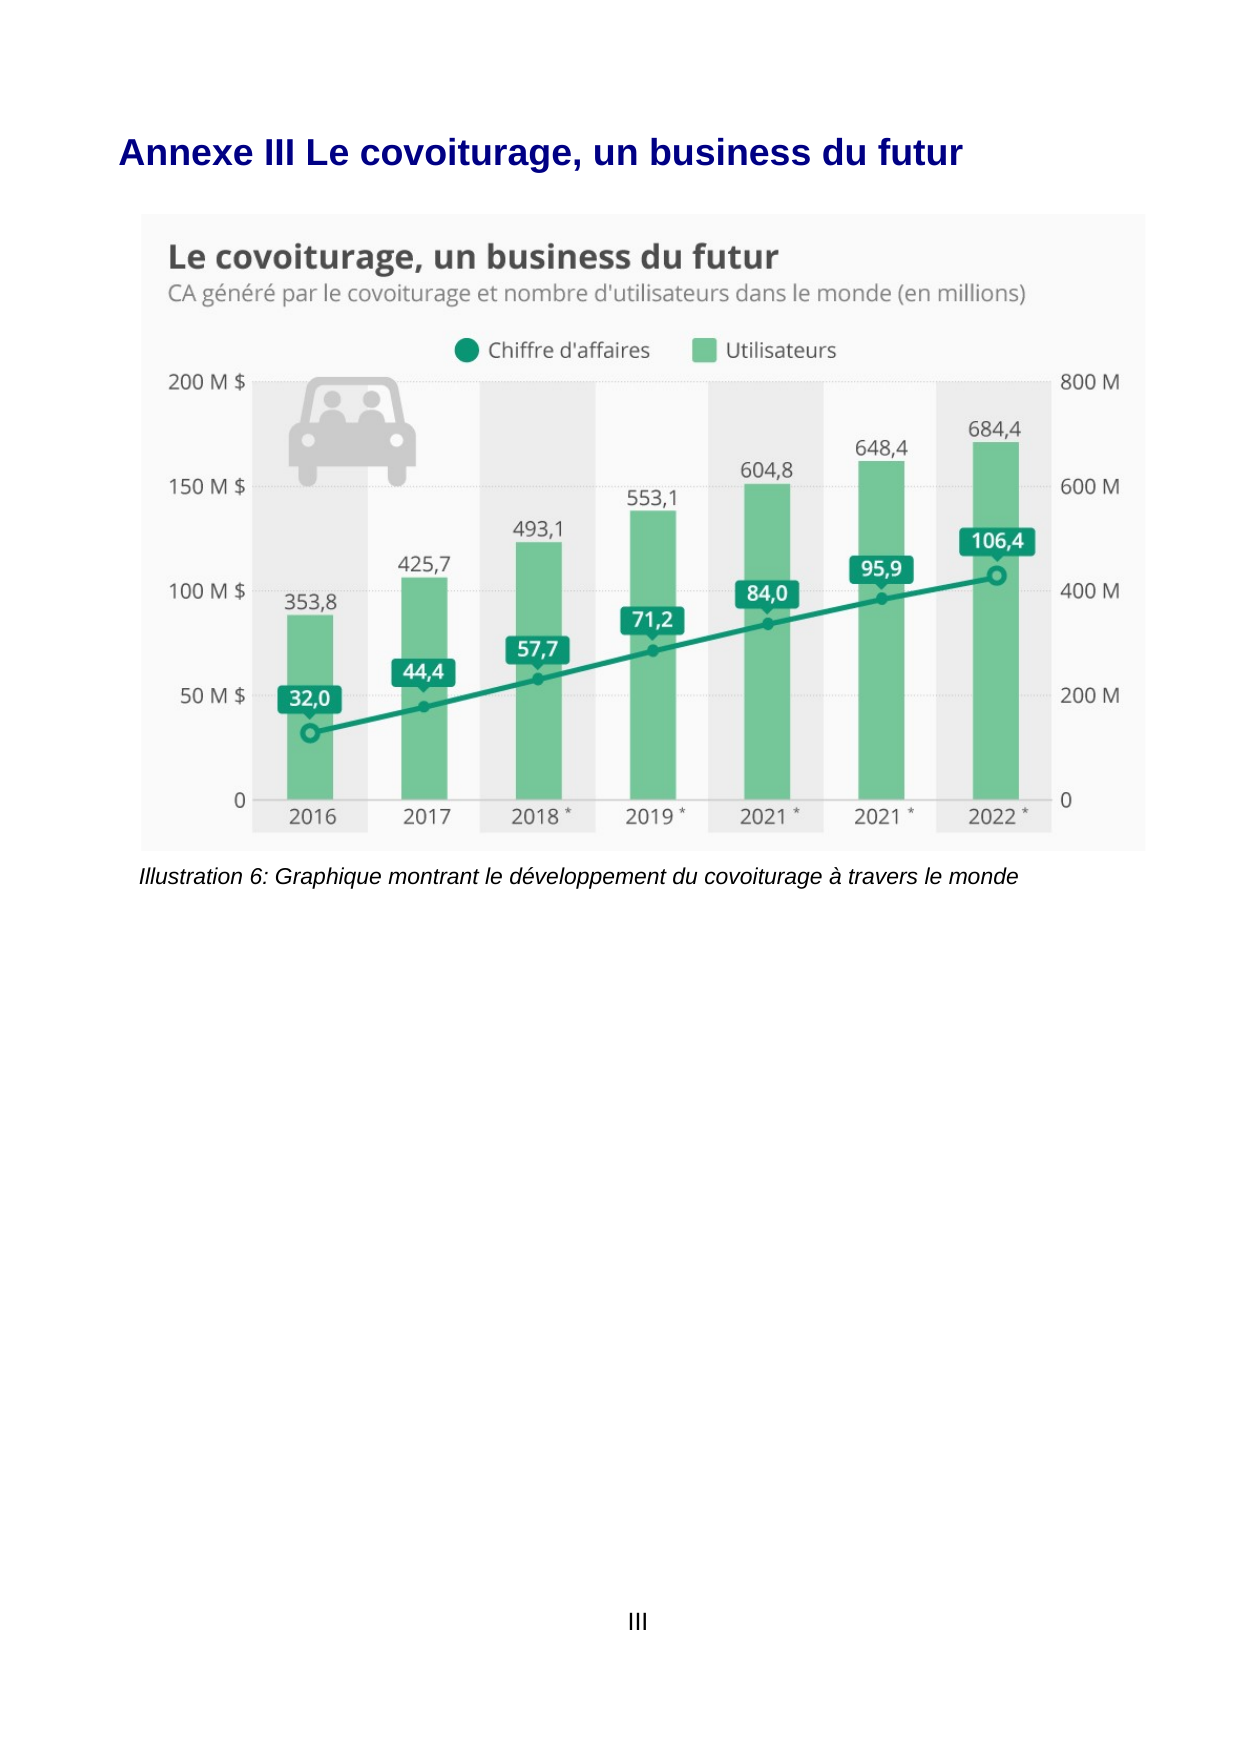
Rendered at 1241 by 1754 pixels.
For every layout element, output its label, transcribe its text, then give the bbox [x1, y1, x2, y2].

subtitle [138, 890, 1148, 917]
picture [141, 214, 1146, 851]
subtitle Annexe III Le covoiturage, un business du futur [118, 131, 1122, 174]
text Illustration 6: Graphique montrant le développement du covoiturage à travers le monde [138, 214, 1148, 890]
